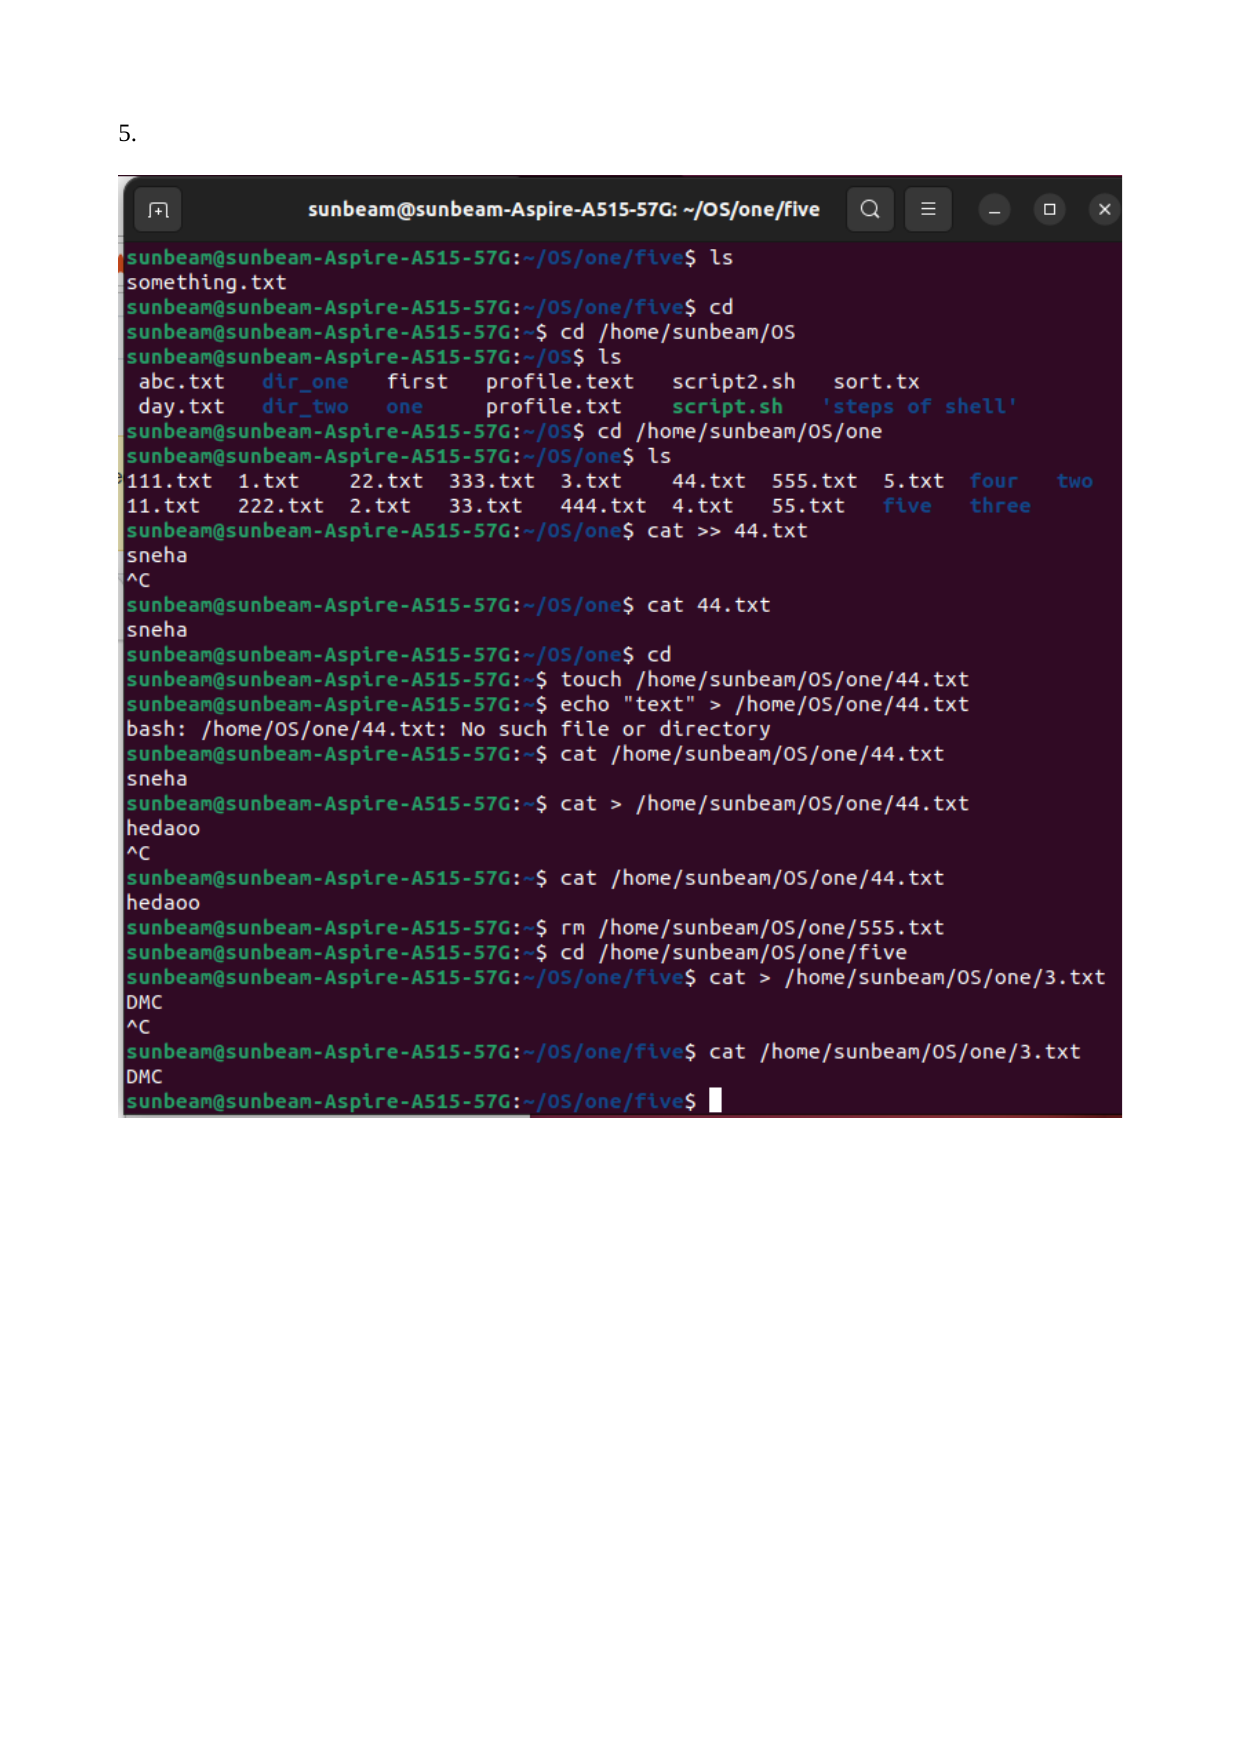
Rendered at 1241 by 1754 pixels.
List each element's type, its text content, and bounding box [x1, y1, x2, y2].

picture [118, 175, 1123, 1118]
text 5. [118, 118, 1122, 147]
